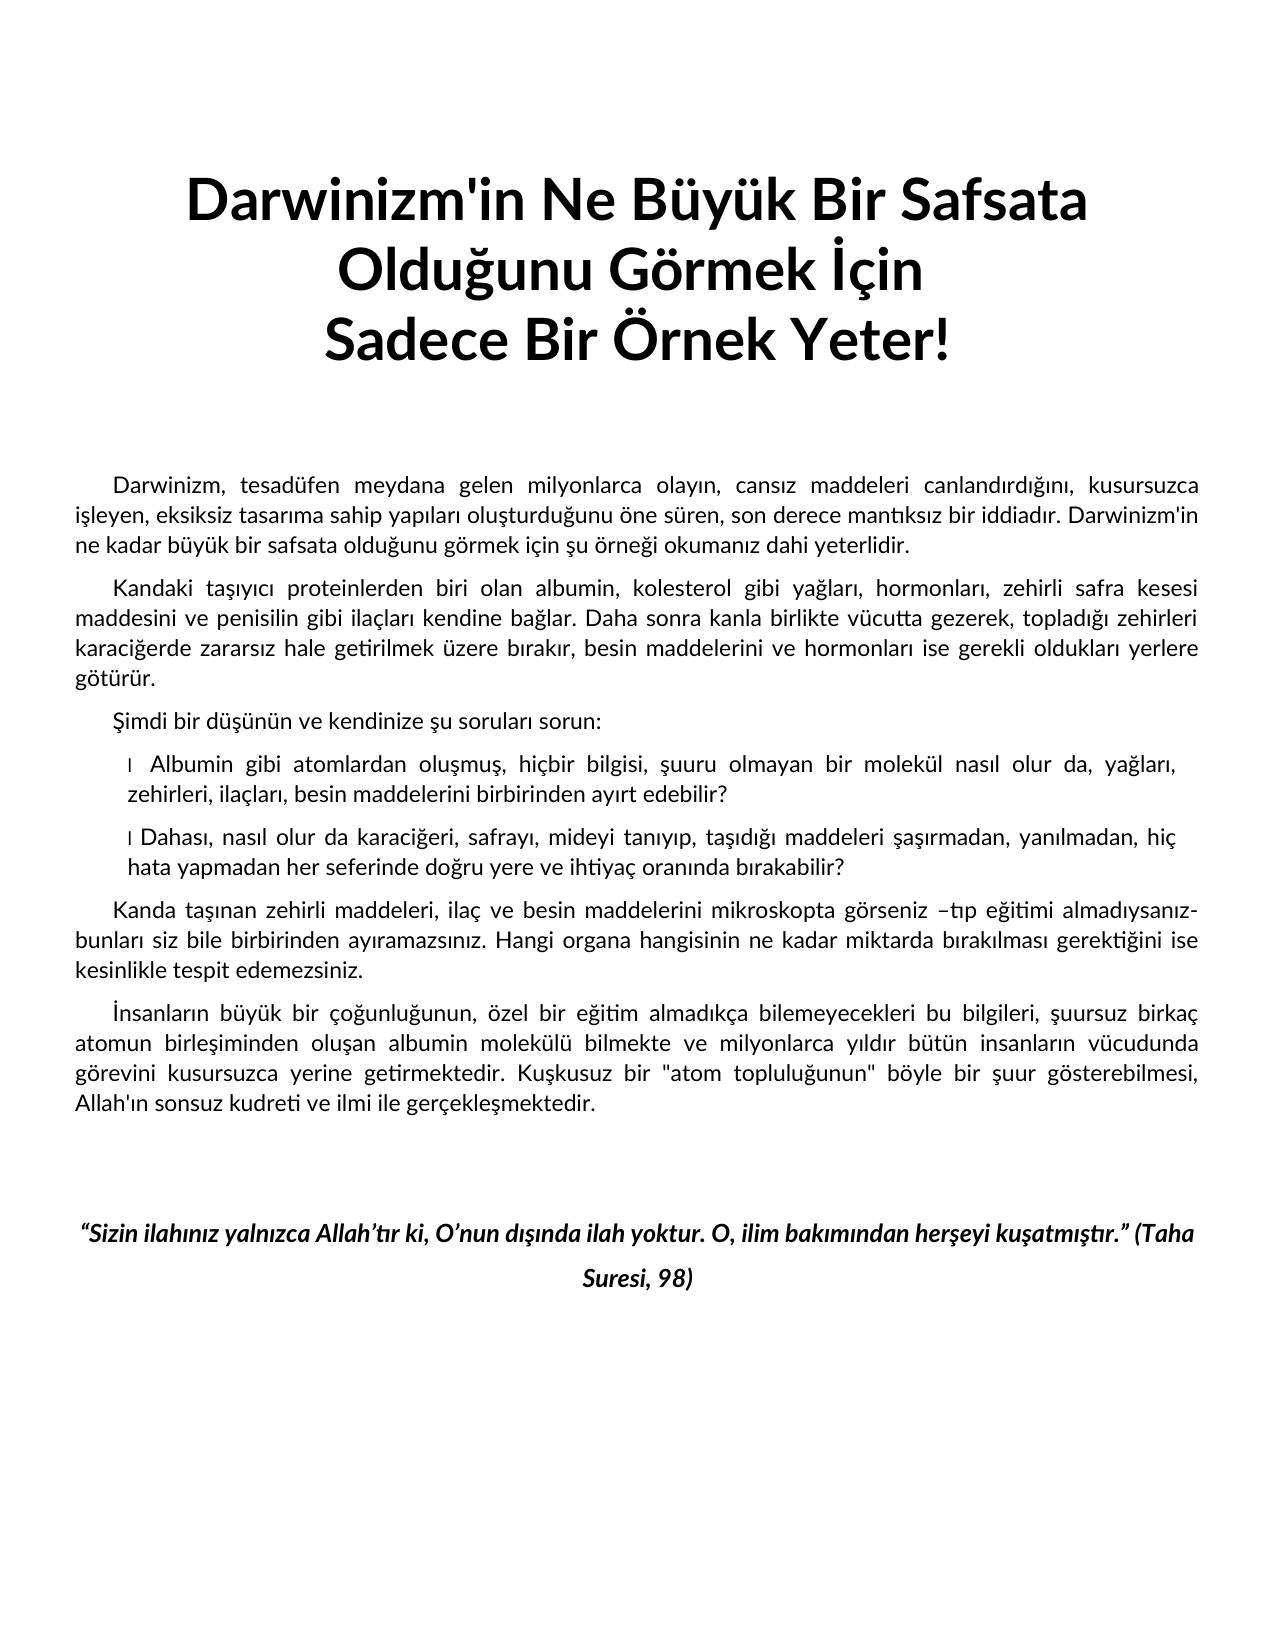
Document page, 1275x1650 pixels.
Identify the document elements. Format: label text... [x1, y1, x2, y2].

text l Albumin gibi atomlardan oluşmuş, hiçbir bilgisi, şuuru olmayan bir molekül nasıl olur da, yağları, zehirleri, ilaçları, besin maddelerini birbirinden ayırt edebilir? [127, 749, 1177, 807]
text Darwinizm, tesadüfen meydana gelen milyonlarca olayın, cansız maddeleri canlandırdığını, kusursuzca işleyen, eksiksiz tasarıma sahip yapıları oluşturduğunu öne süren, son derece mantıksız bir iddiadır. Darwinizm'in ne kadar büyük bir safsata olduğunu görmek için şu örneği okumanız dahi yeterlidir. [75, 470, 1200, 558]
text İnsanların büyük bir çoğunluğunun, özel bir eğitim almadıkça bilemeyecekleri bu bilgileri, şuursuz birkaç atomun birleşiminden oluşan albumin molekülü bilmekte ve milyonlarca yıldır bütün insanların vücudunda görevini kusursuzca yerine getirmektedir. Kuşkusuz bir "atom topluluğunun" böyle bir şuur gösterebilmesi, Allah'ın sonsuz kudreti ve ilmi ile gerçekleşmektedir. [75, 998, 1200, 1117]
text Kandaki taşıyıcı proteinlerden biri olan albumin, kolesterol gibi yağları, hormonları, zehirli safra kesesi maddesini ve penisilin gibi ilaçları kendine bağlar. Daha sonra kanla birlikte vücutta gezerek, topladığı zehirleri karaciğerde zararsız hale getirilmek üzere bırakır, besin maddelerini ve hormonları ise gerekli oldukları yerlere götürür. [75, 573, 1200, 692]
text Şimdi bir düşünün ve kendinize şu soruları sorun: [75, 707, 1200, 734]
subtitle Darwinizm'in Ne Büyük Bir Safsata Olduğunu Görmek İçin Sadece Bir Örnek Yeter! [75, 162, 1200, 372]
text “Sizin ilahınız yalnızca Allah’tır ki, O’nun dışında ilah yoktur. O, ilim bakımından herşeyi kuşatmıştır.” (Taha Suresi, 98) [75, 1217, 1200, 1292]
text l Dahası, nasıl olur da karaciğeri, safrayı, mideyi tanıyıp, taşıdığı maddeleri şaşırmadan, yanılmadan, hiç hata yapmadan her seferinde doğru yere ve ihtiyaç oranında bırakabilir? [127, 822, 1177, 880]
text Kanda taşınan zehirli maddeleri, ilaç ve besin maddelerini mikroskopta görseniz –tıp eğitimi almadıysanız- bunları siz bile birbirinden ayıramazsınız. Hangi organa hangisinin ne kadar miktarda bırakılması gerektiğini ise kesinlikle tespit edemezsiniz. [75, 895, 1200, 983]
